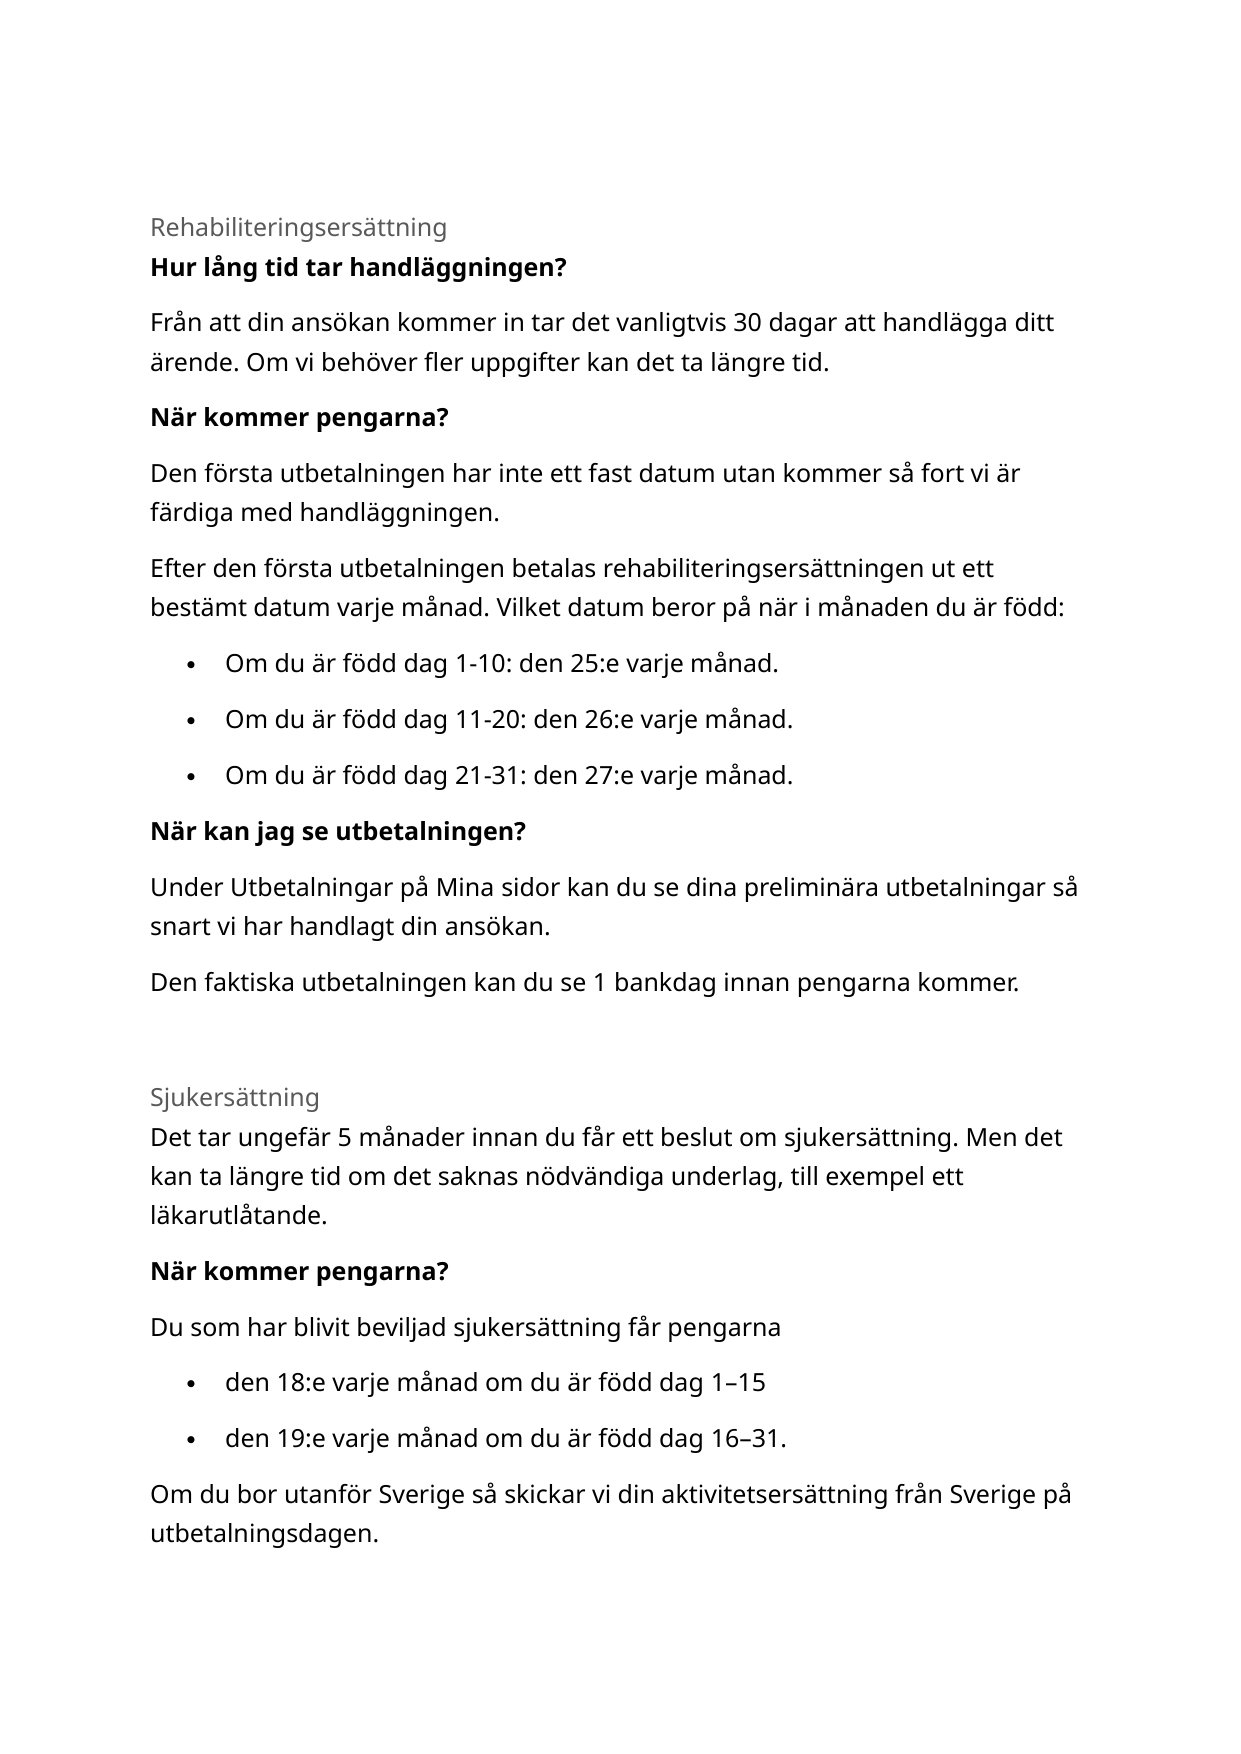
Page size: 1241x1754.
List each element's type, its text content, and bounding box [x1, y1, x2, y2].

text Den första utbetalningen har inte ett fast datum utan kommer så fort vi är färdiga med handläggningen. [150, 456, 1090, 529]
list den 19:e varje månad om du är född dag 16–31. [187, 1421, 1090, 1455]
text När kan jag se utbetalningen? [150, 813, 1090, 847]
text Under Utbetalningar på Mina sidor kan du se dina preliminära utbetalningar så snart vi har handlagt din ansökan. [150, 869, 1090, 942]
text Det tar ungefär 5 månader innan du får ett beslut om sjukersättning. Men det kan ta längre tid om det saknas nödvändiga underlag, till exempel ett läkarutlåtande. [150, 1119, 1090, 1232]
list den 18:e varje månad om du är född dag 1–15 [187, 1365, 1090, 1399]
text När kommer pengarna? [150, 400, 1090, 434]
text Den faktiska utbetalningen kan du se 1 bankdag innan pengarna kommer. [150, 964, 1090, 998]
subtitle Sjukersättning [150, 1080, 1090, 1114]
text Från att din ansökan kommer in tar det vanligtvis 30 dagar att handlägga ditt ärende. Om vi behöver fler uppgifter kan det ta längre tid. [150, 305, 1090, 378]
list Om du är född dag 21‑31: den 27:e varje månad. [187, 757, 1090, 792]
subtitle Rehabiliteringsersättning [150, 210, 1090, 244]
list Om du är född dag 1‑10: den 25:e varje månad. [187, 646, 1090, 680]
text När kommer pengarna? [150, 1253, 1090, 1287]
text Hur lång tid tar handläggningen? [150, 249, 1090, 283]
text Om du bor utanför Sverige så skickar vi din aktivitetsersättning från Sverige på utbetalningsdagen. [150, 1477, 1090, 1550]
text Du som har blivit beviljad sjukersättning får pengarna [150, 1309, 1090, 1343]
list Om du är född dag 11‑20: den 26:e varje månad. [187, 702, 1090, 736]
text Efter den första utbetalningen betalas rehabiliteringsersättningen ut ett bestämt datum varje månad. Vilket datum beror på när i månaden du är född: [150, 551, 1090, 624]
